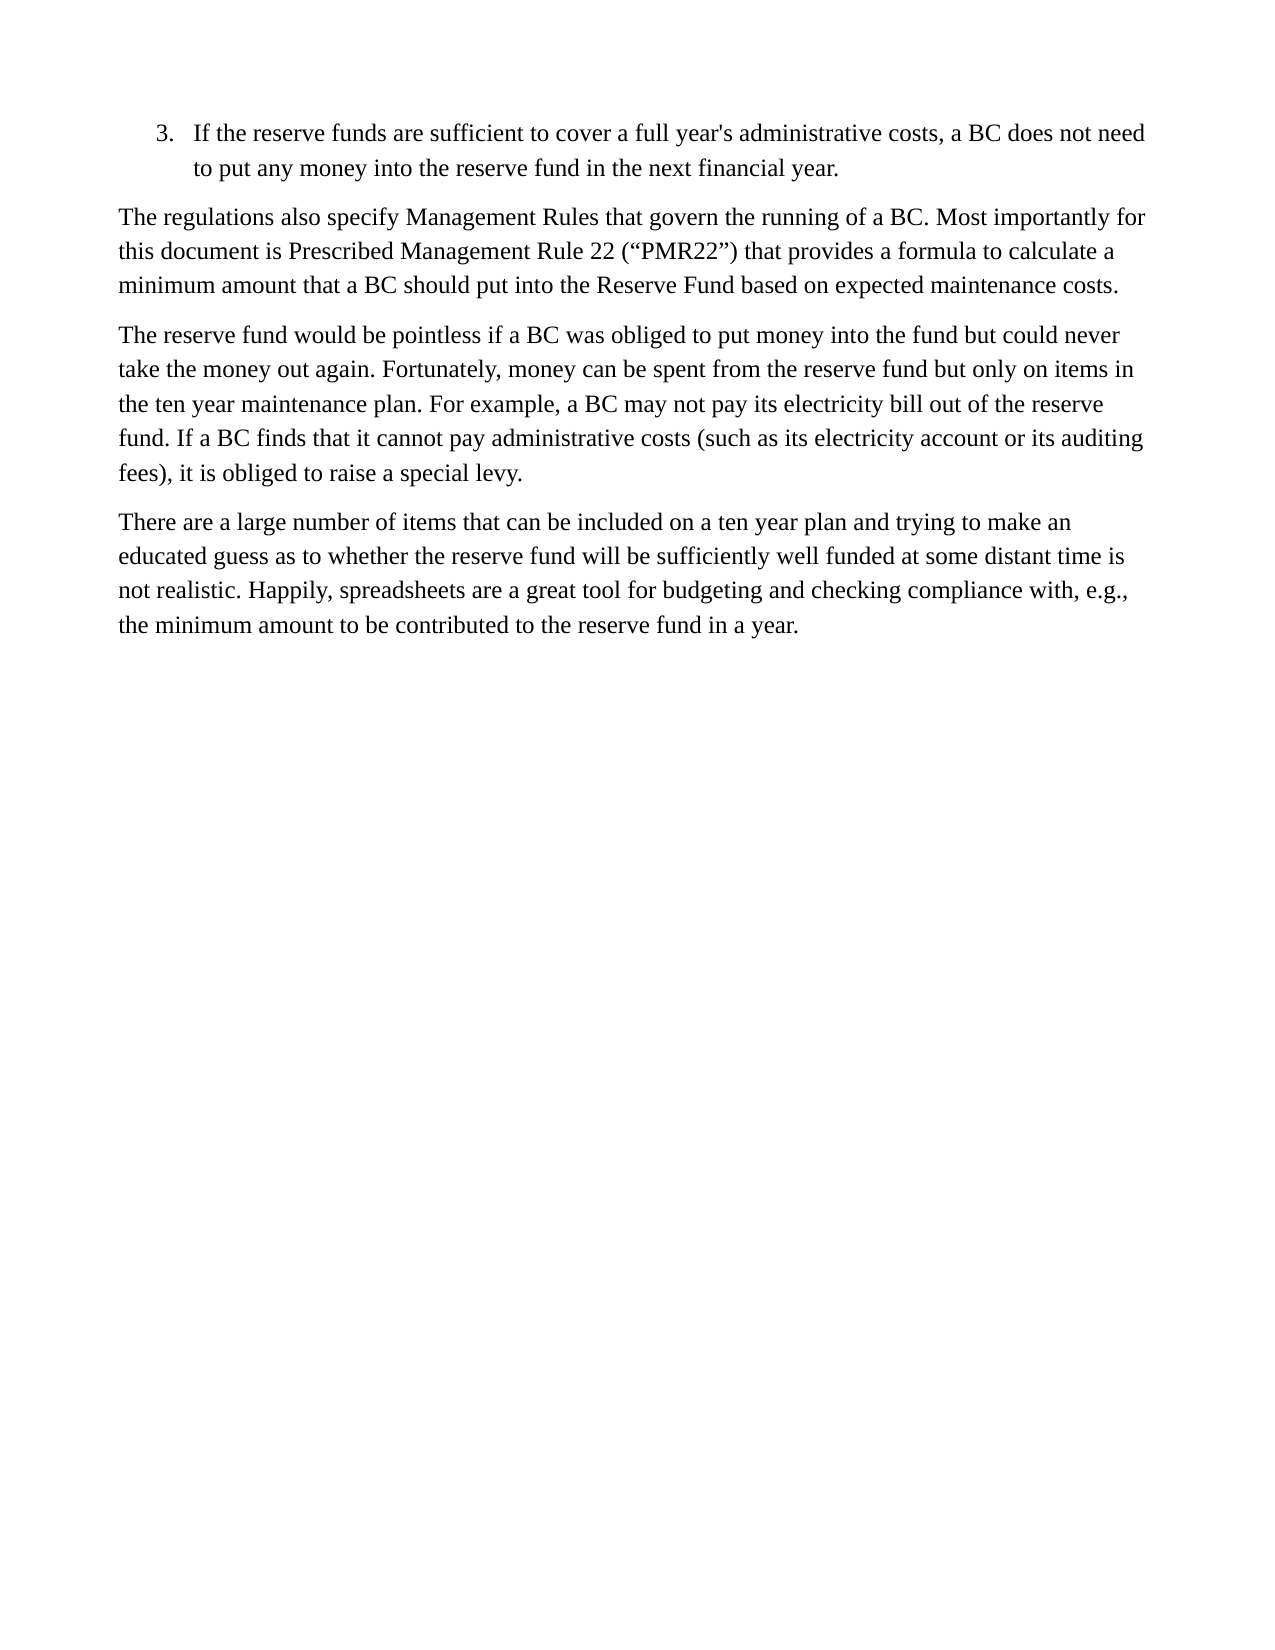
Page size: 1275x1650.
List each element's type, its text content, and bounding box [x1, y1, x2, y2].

text The reserve fund would be pointless if a BC was obliged to put money into the fund but could never take the money out again. Fortunately, money can be spent from the reserve fund but only on items in the ten year maintenance plan. For example, a BC may not pay its electricity bill out of the reserve fund. If a BC finds that it cannot pay administrative costs (such as its electricity account or its auditing fees), it is obliged to raise a special levy. [118, 320, 1157, 486]
list If the reserve funds are sufficient to cover a full year's administrative costs, a BC does not need to put any money into the reserve fund in the next financial year. [156, 118, 1157, 181]
text The regulations also specify Management Rules that govern the running of a BC. Most importantly for this document is Prescribed Management Rule 22 (“PMR22”) that provides a formula to calculate a minimum amount that a BC should put into the Reserve Fund based on expected maintenance costs. [118, 202, 1157, 299]
text There are a large number of items that can be included on a ten year plan and trying to make an educated guess as to whether the reserve fund will be sufficiently well funded at some distant time is not realistic. Happily, spreadsheets are a great tool for budgeting and checking compliance with, e.g., the minimum amount to be contributed to the reserve fund in a year. [118, 507, 1157, 639]
